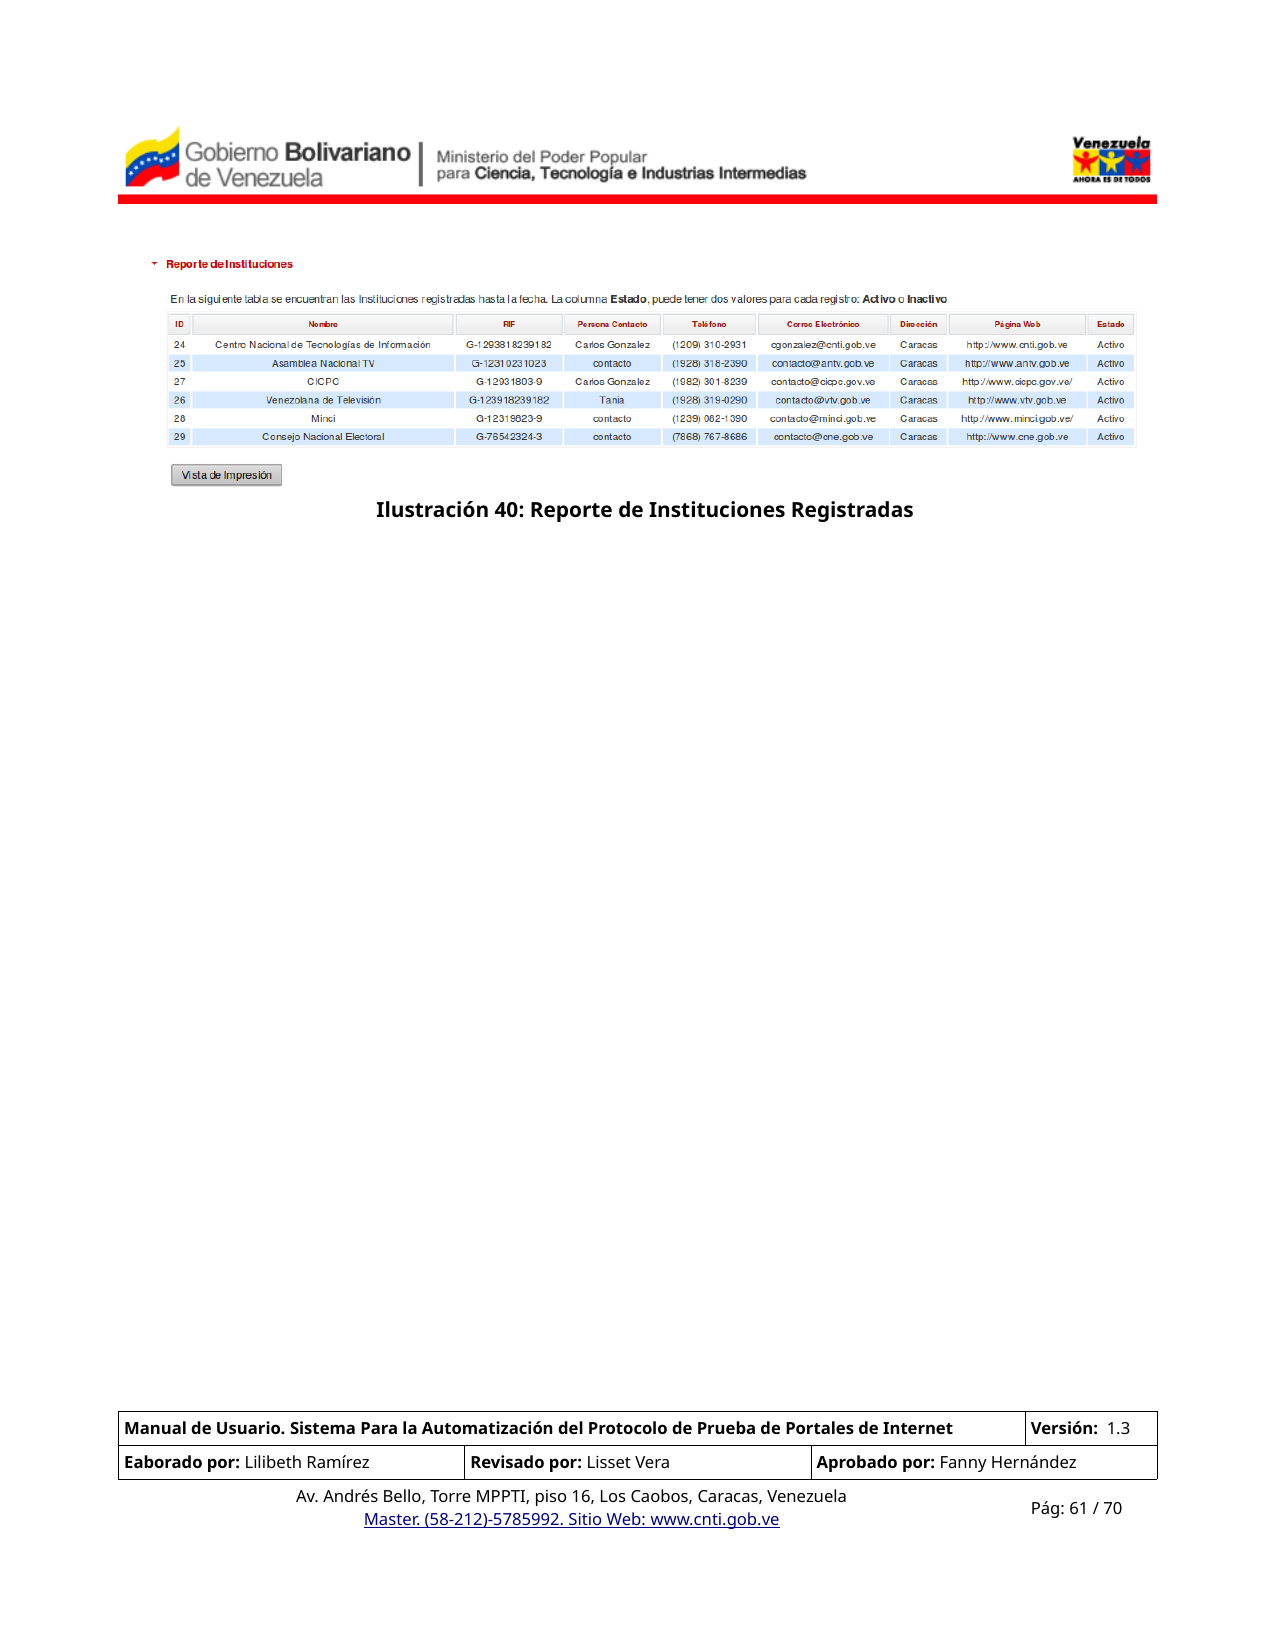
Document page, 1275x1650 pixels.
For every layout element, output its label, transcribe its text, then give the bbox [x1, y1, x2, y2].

picture [118, 118, 1157, 204]
picture [147, 255, 1143, 495]
text Ilustración 40: Reporte de Instituciones Registradas [147, 495, 1143, 523]
